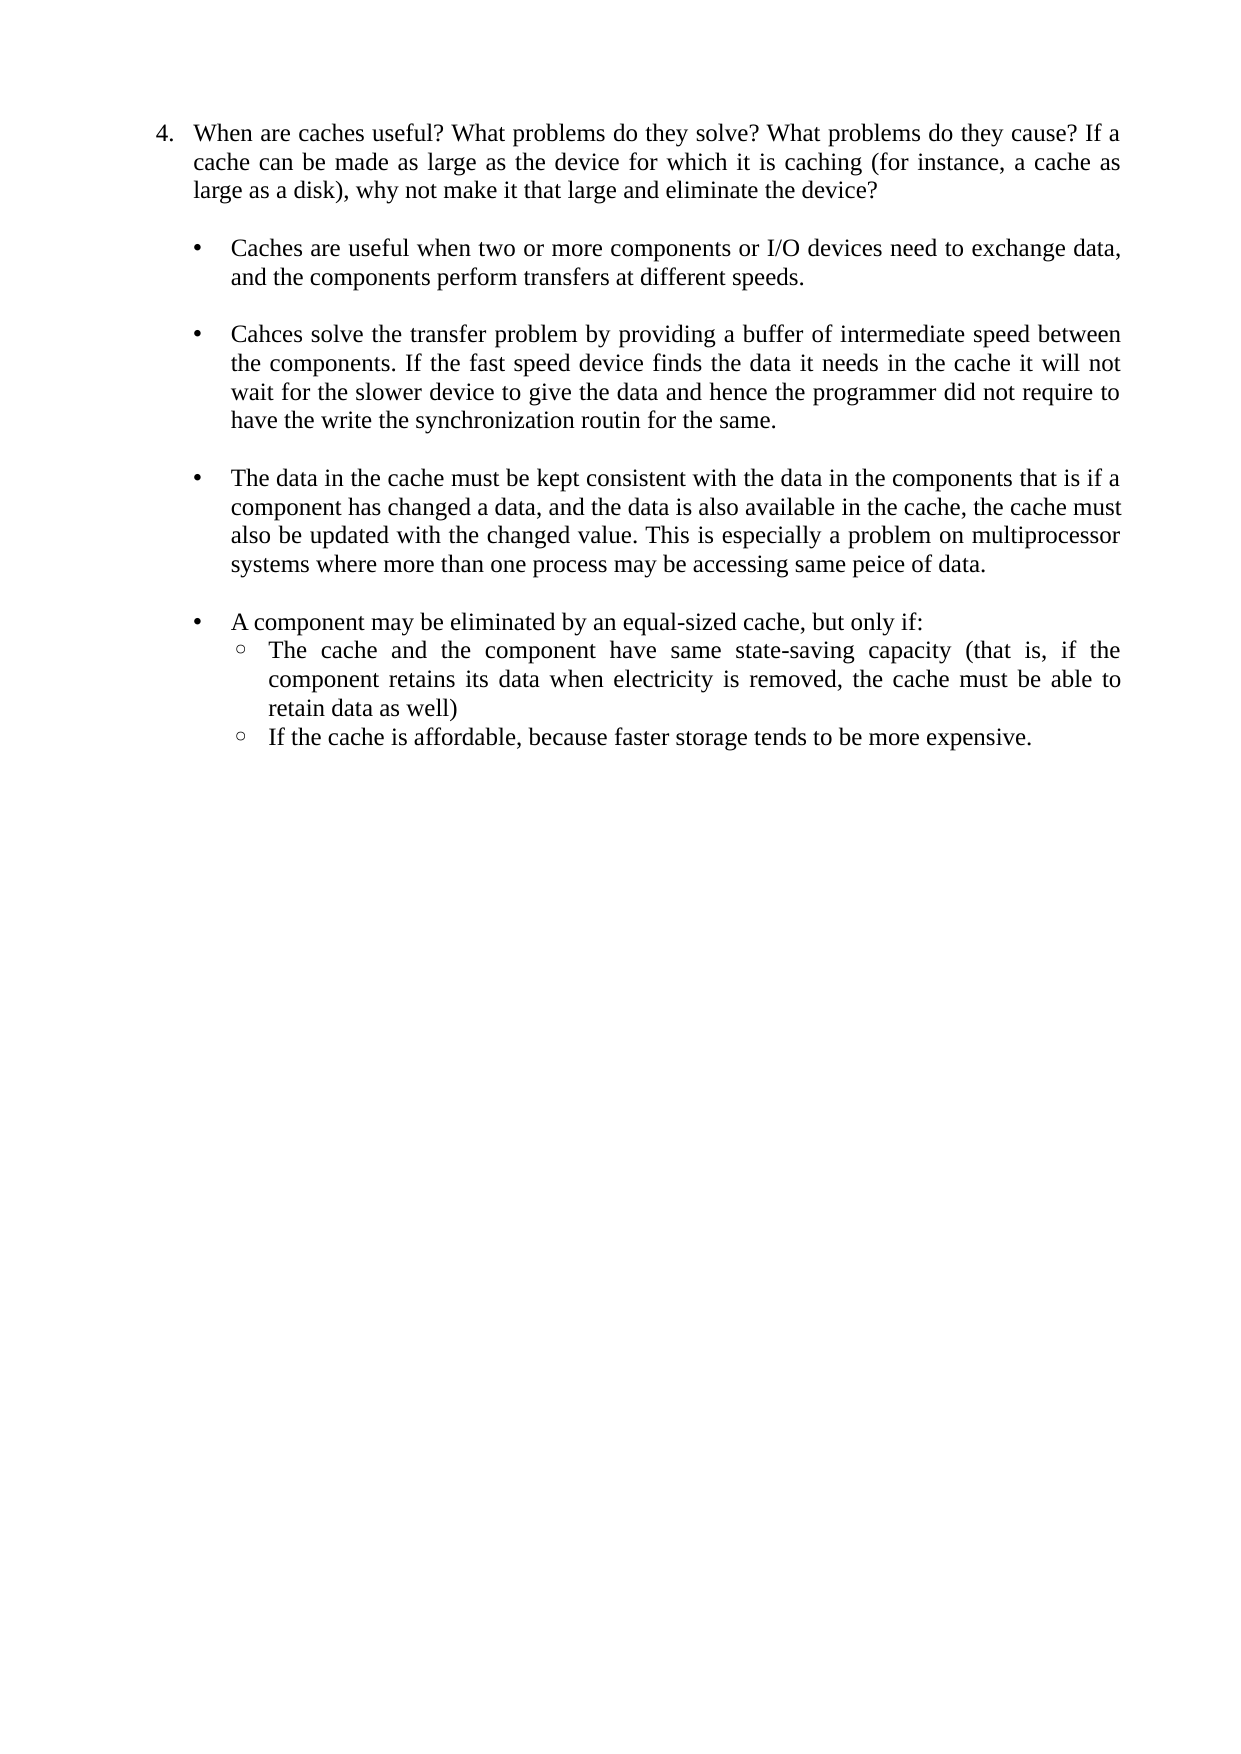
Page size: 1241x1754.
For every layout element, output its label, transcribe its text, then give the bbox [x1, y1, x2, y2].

list The cache and the component have same state-saving capacity (that is, if the component retains its data when electricity is removed, the cache must be able to retain data as well) [231, 636, 1122, 722]
list Cahces solve the transfer problem by providing a buffer of intermediate speed between the components. If the fast speed device finds the data it needs in the cache it will not wait for the slower device to give the data and hence the programmer did not require to have the write the synchronization routin for the same. [193, 319, 1122, 434]
list The data in the cache must be kept consistent with the data in the components that is if a component has changed a data, and the data is also available in the cache, the cache must also be updated with the changed value. This is especially a problem on multiprocessor systems where more than one process may be accessing same peice of data. [193, 463, 1122, 578]
list A component may be eliminated by an equal-sized cache, but only if: [193, 607, 1122, 636]
list Caches are useful when two or more components or I/O devices need to exchange data, and the components perform transfers at different speeds. [193, 233, 1122, 291]
list When are caches useful? What problems do they solve? What problems do they cause? If a cache can be made as large as the device for which it is caching (for instance, a cache as large as a disk), why not make it that large and eliminate the device? [156, 118, 1122, 204]
list If the cache is affordable, because faster storage tends to be more expensive. [231, 722, 1122, 751]
